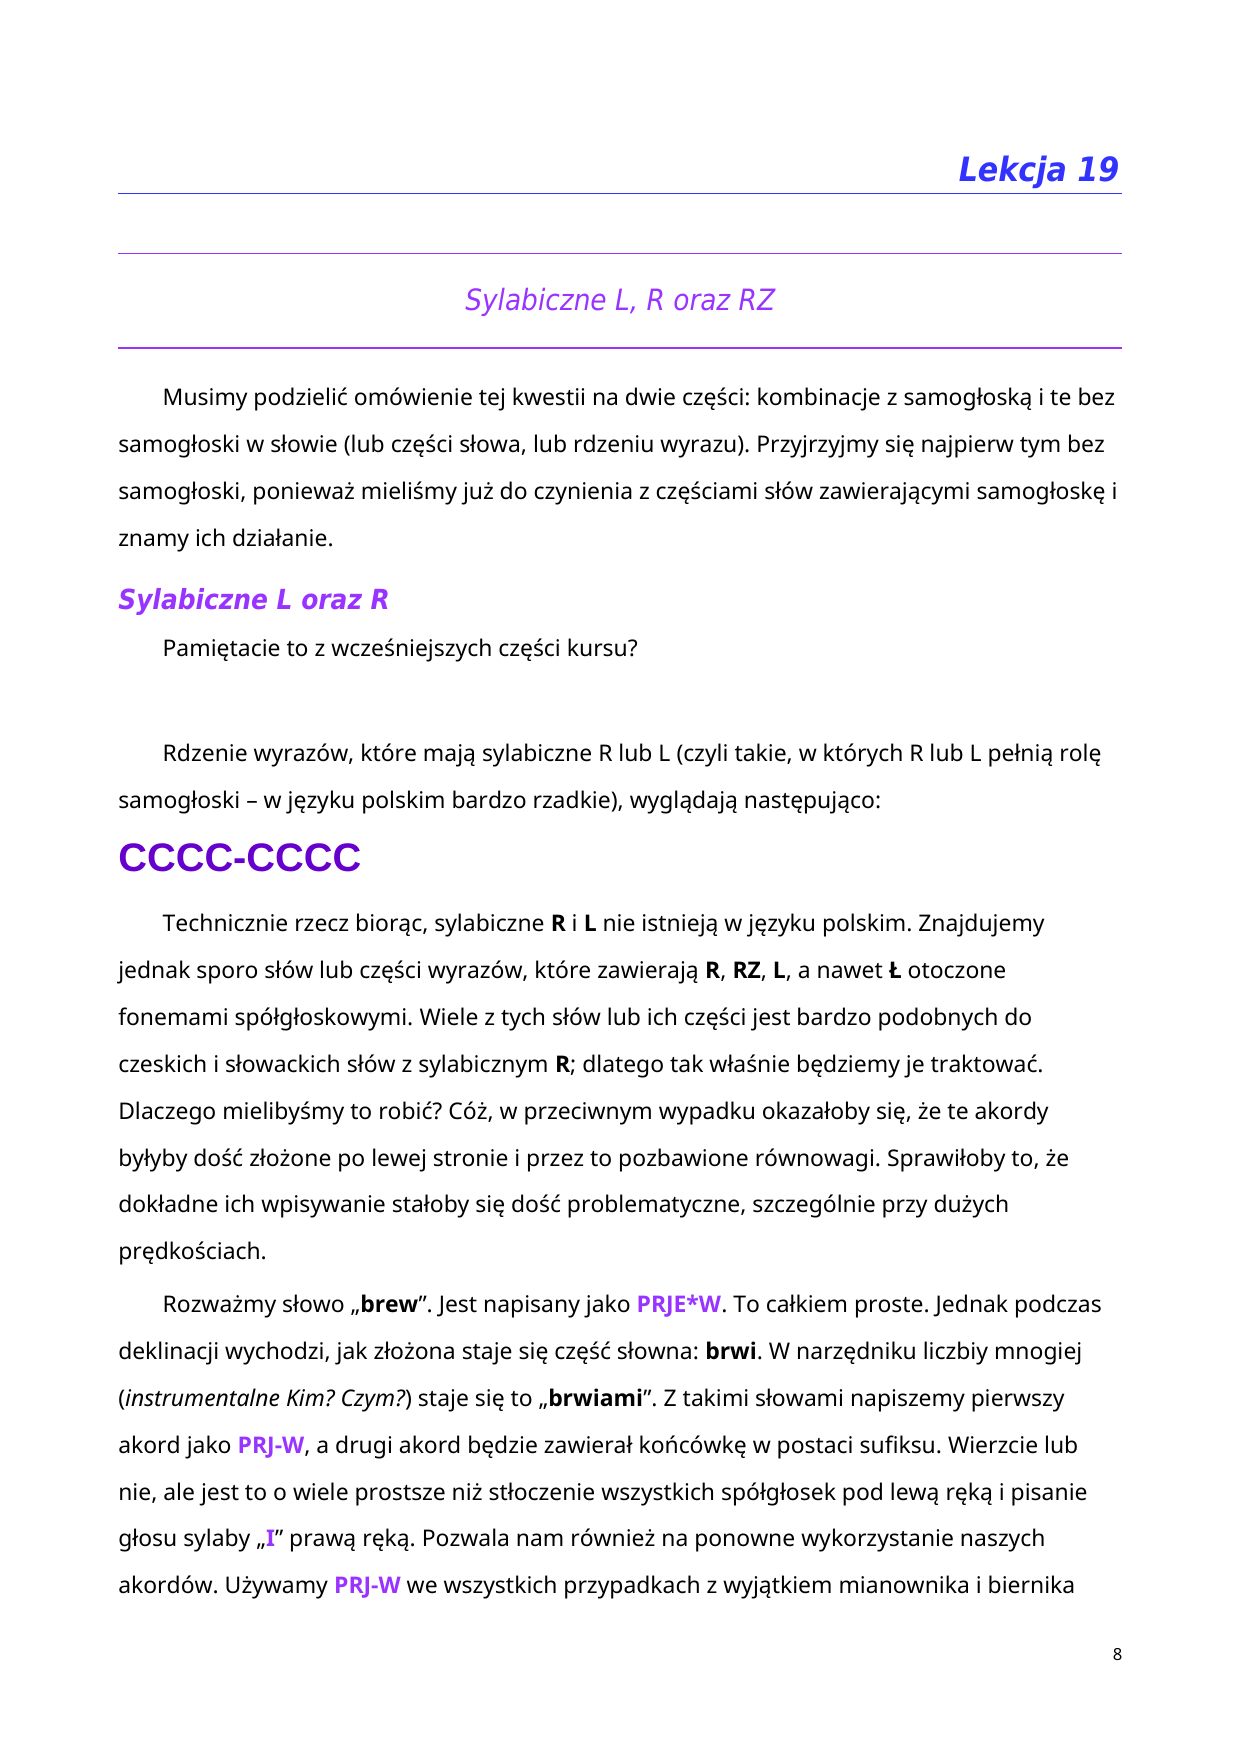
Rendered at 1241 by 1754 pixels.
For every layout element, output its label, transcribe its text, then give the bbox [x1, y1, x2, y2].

subtitle Lekcja 19 [118, 148, 1122, 193]
text Rozważmy słowo „brew”. Jest napisany jako PRJE*W. To całkiem proste. Jednak podczas deklinacji wychodzi, jak złożona staje się część słowna: brwi. W narzędniku liczbiy mnogiej (instrumentalne Kim? Czym?) staje się to „brwiami”. Z takimi słowami napiszemy pierwszy akord jako PRJ-W, a drugi akord będzie zawierał końcówkę w postaci sufiksu. Wierzcie lub nie, ale jest to o wiele prostsze niż stłoczenie wszystkich spółgłosek pod lewą ręką i pisanie głosu sylaby „I” prawą ręką. Pozwala nam również na ponowne wykorzystanie naszych akordów. Używamy PRJ-W we wszystkich przypadkach z wyjątkiem mianownika i biernika [118, 1288, 1122, 1600]
text Musimy podzielić omówienie tej kwestii na dwie części: kombinacje z samogłoską i te bez samogłoski w słowie (lub części słowa, lub rdzeniu wyrazu). Przyjrzyjmy się najpierw tym bez samogłoski, ponieważ mieliśmy już do czynienia z częściami słów zawierającymi samogłoskę i znamy ich działanie. [118, 381, 1122, 553]
text Rdzenie wyrazów, które mają sylabiczne R lub L (czyli takie, w których R lub L pełnią rolę samogłoski – w języku polskim bardzo rzadkie), wyglądają następująco: [118, 737, 1122, 815]
text Technicznie rzecz biorąc, sylabiczne R i L nie istnieją w języku polskim. Znajdujemy jednak sporo słów lub części wyrazów, które zawierają R, RZ, L, a nawet Ł otoczone fonemami spółgłoskowymi. Wiele z tych słów lub ich części jest bardzo podobnych do czeskich i słowackich słów z sylabicznym R; dlatego tak właśnie będziemy je traktować. Dlaczego mielibyśmy to robić? Cóż, w przeciwnym wypadku okazałoby się, że te akordy byłyby dość złożone po lewej stronie i przez to pozbawione równowagi. Sprawiłoby to, że dokładne ich wpisywanie stałoby się dość problematyczne, szczególnie przy dużych prędkościach. [118, 907, 1122, 1266]
subtitle Sylabiczne L oraz R [118, 584, 1122, 616]
text Pamiętacie to z wcześniejszych części kursu? [118, 632, 1122, 663]
text CCCC-CCCC [118, 834, 1122, 879]
subtitle Sylabiczne L, R oraz RZ [118, 254, 1122, 347]
